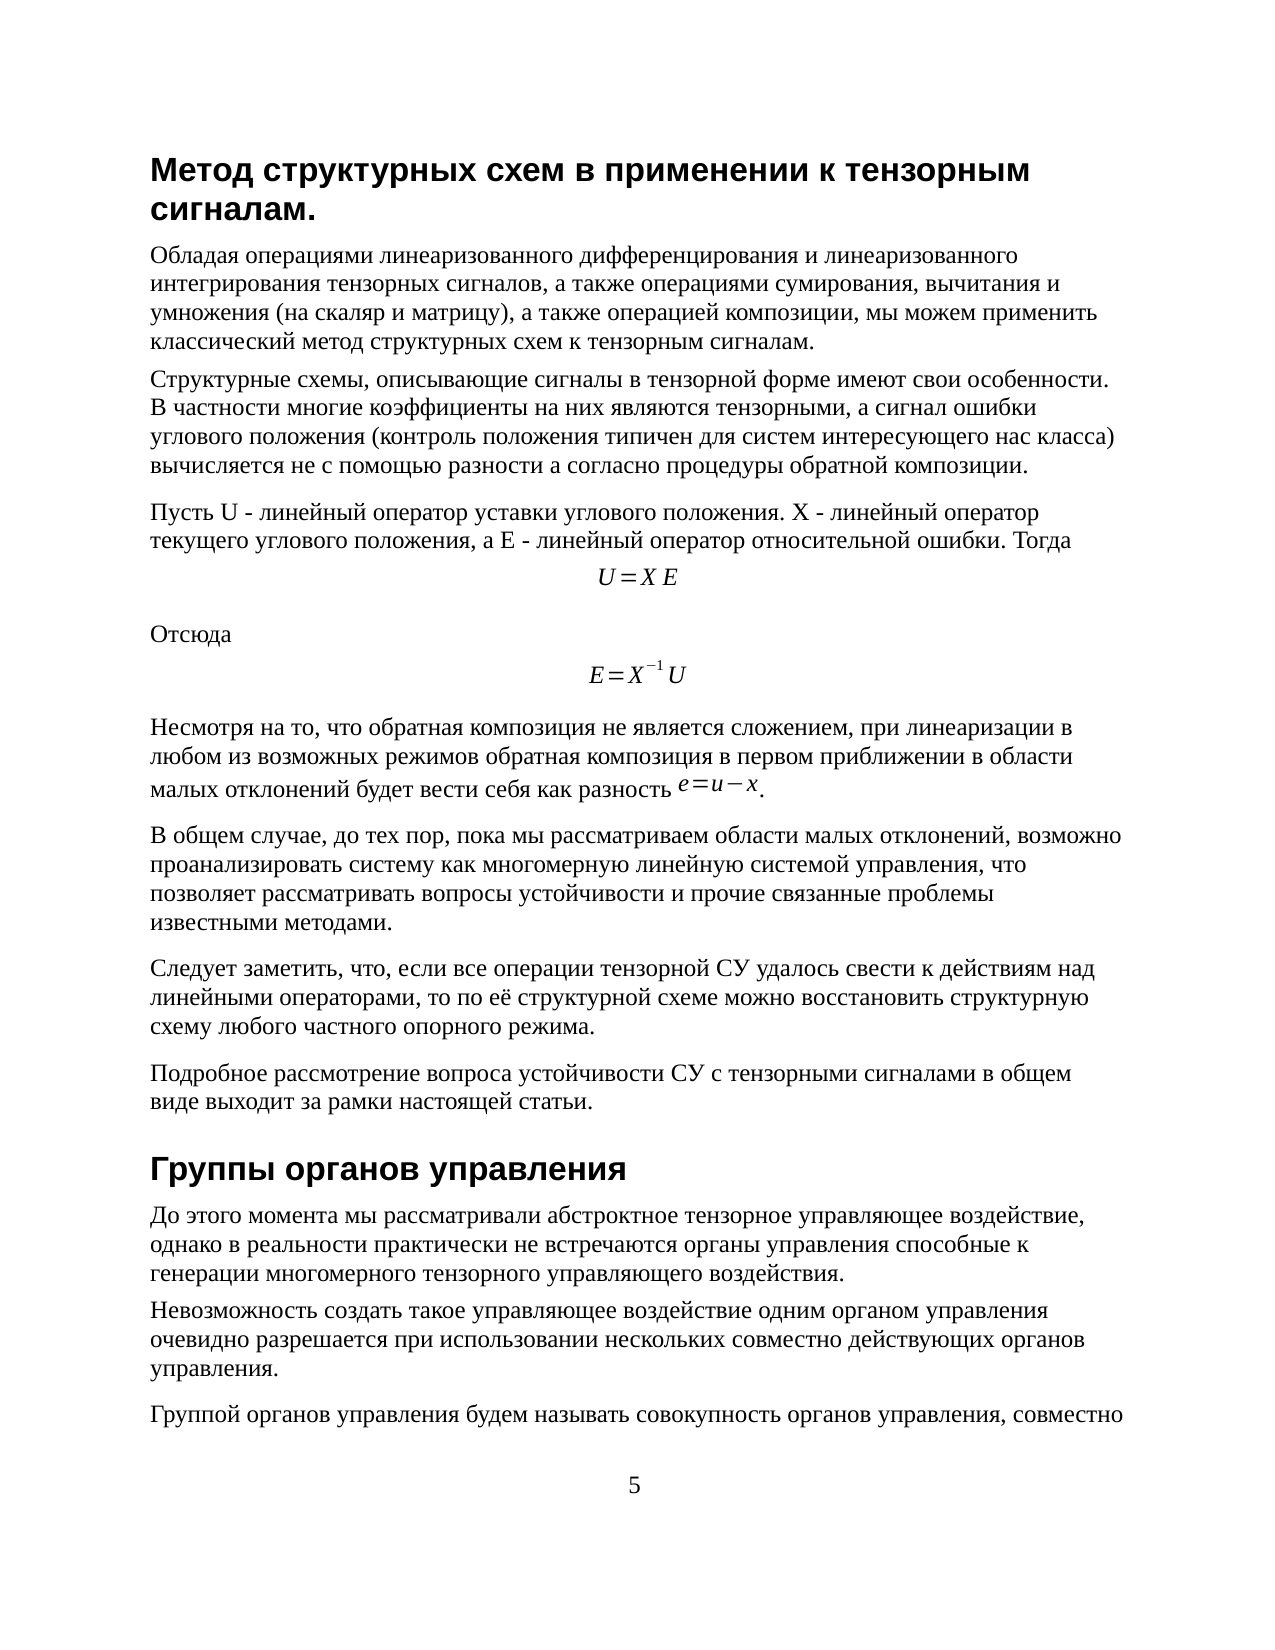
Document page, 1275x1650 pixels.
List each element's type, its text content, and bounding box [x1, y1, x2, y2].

text Группой органов управления будем называть совокупность органов управления, совместно решающих задачу построения тензора управления U в виде , где - количество органов управления. Если относительно управляющих воздействий органов управления выполняется принцип суперпозиции, то U является линейной комбинацией. [150, 1399, 1125, 1428]
subtitle Группы органов управления [150, 1149, 1125, 1188]
text Структурные схемы, описывающие сигналы в тензорной форме имеют свои особенности. В частности многие коэффициенты на них являются тензорными, а сигнал ошибки углового положения (контроль положения типичен для систем интересующего нас класса) вычисляется не с помощью разности а согласно процедуры обратной композиции. [150, 364, 1125, 479]
text В общем случае, до тех пор, пока мы рассматриваем области малых отклонений, возможно проанализировать систему как многомерную линейную системой управления, что позволяет рассматривать вопросы устойчивости и прочие связанные проблемы известными методами. [150, 821, 1125, 936]
text Обладая операциями линеаризованного дифференцирования и линеаризованного интегрирования тензорных сигналов, а также операциями сумирования, вычитания и умножения (на скаляр и матрицу), а также операцией композиции, мы можем применить классический метод структурных схем к тензорным сигналам. [150, 240, 1125, 355]
text До этого момента мы рассматривали абстроктное тензорное управляющее воздействие, однако в реальности практически не встречаются органы управления способные к генерации многомерного тензорного управляющего воздействия. [150, 1200, 1125, 1286]
text Несмотря на то, что обратная композиция не является сложением, при линеаризации в любом из возможных режимов обратная композиция в первом приближении в области малых отклонений будет вести себя как разность . [150, 712, 1125, 803]
text Следует заметить, что, если все операции тензорной СУ удалось свести к действиям над линейными операторами, то по её структурной схеме можно восстановить структурную схему любого частного опорного режима. [150, 953, 1125, 1040]
text Пусть U - линейный оператор уставки углового положения. X - линейный оператор текущего углового положения, а E - линейный оператор относительной ошибки. Тогда [150, 497, 1125, 554]
text Невозможность создать такое управляющее воздействие одним органом управления очевидно разрешается при использовании нескольких совместно действующих органов управления. [150, 1295, 1125, 1382]
text Подробное рассмотрение вопроса устойчивости СУ с тензорными сигналами в общем виде выходит за рамки настоящей статьи. [150, 1058, 1125, 1115]
subtitle Метод структурных схем в применении к тензорным сигналам. [150, 150, 1125, 227]
text Отсюда [150, 619, 1125, 647]
